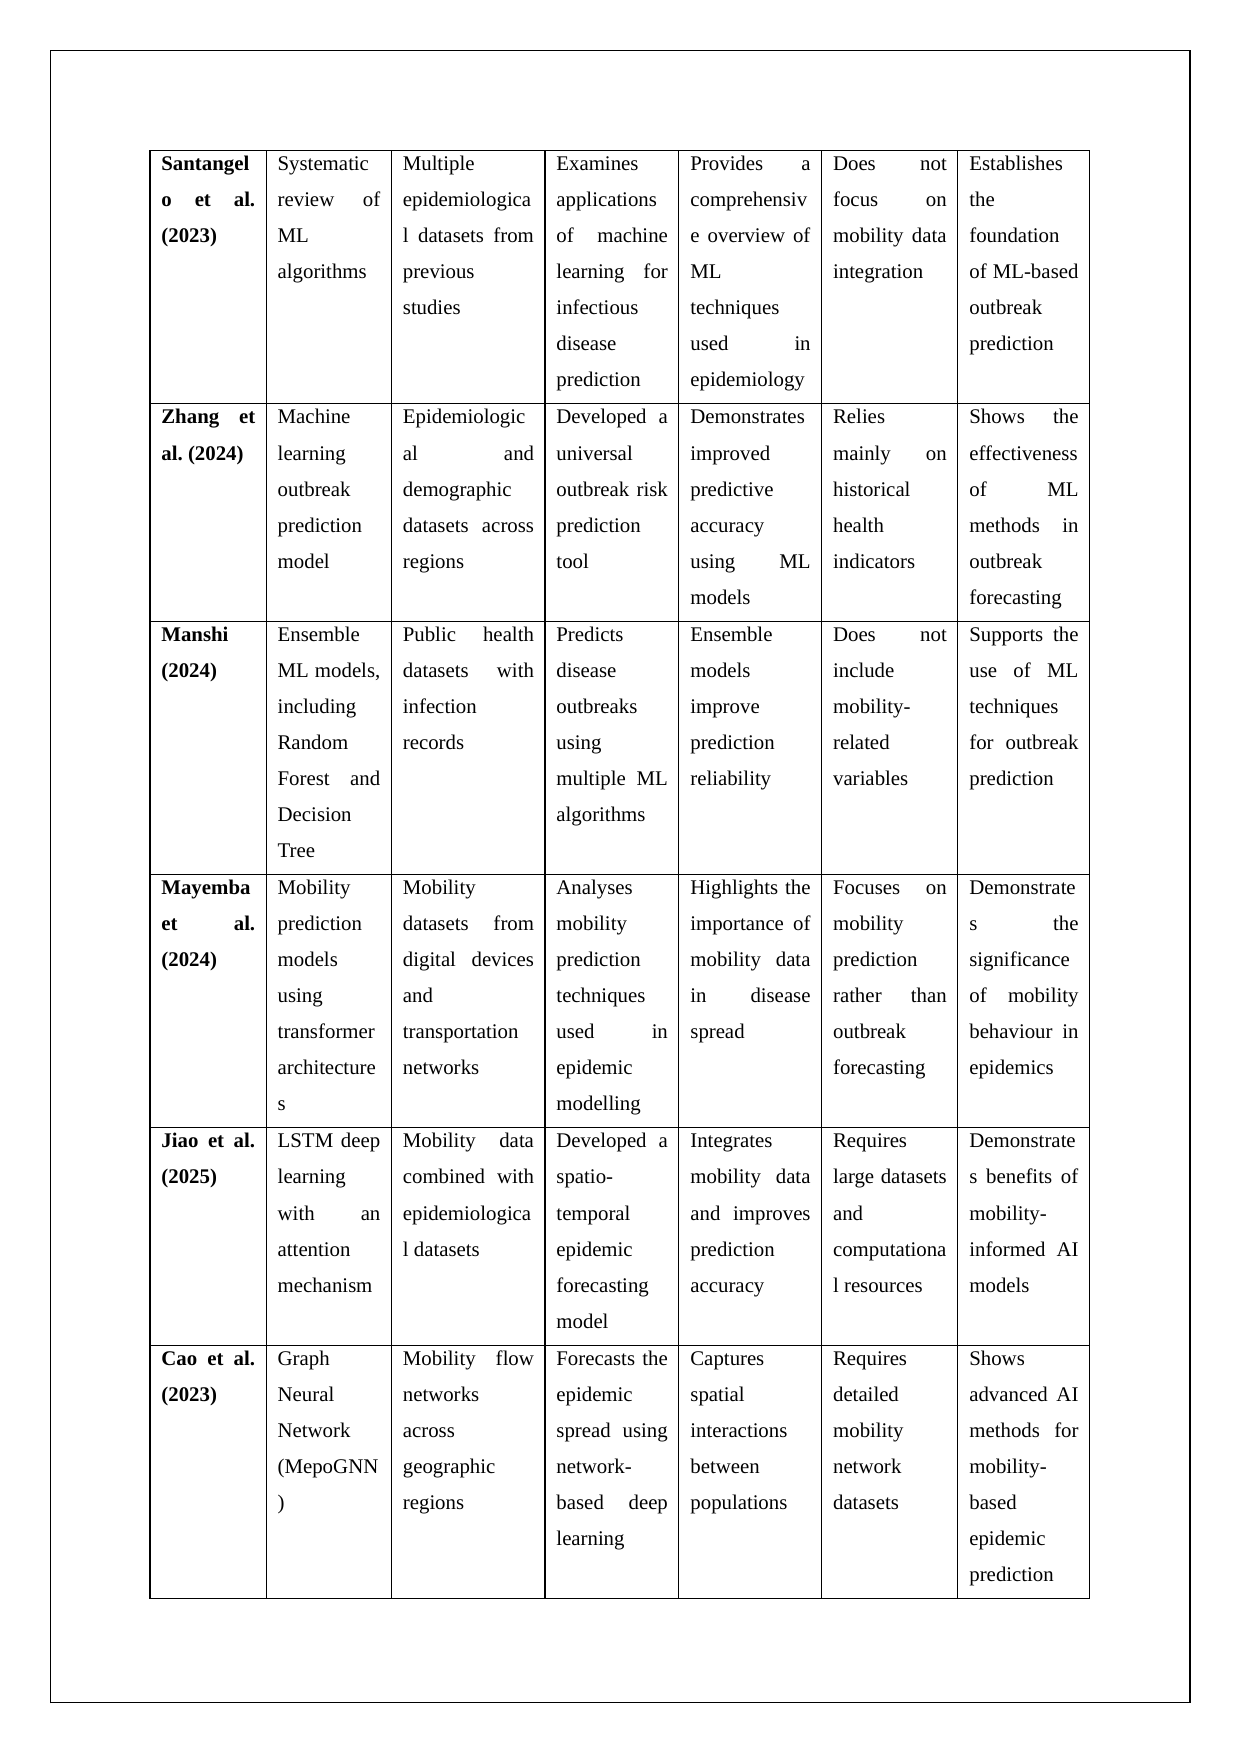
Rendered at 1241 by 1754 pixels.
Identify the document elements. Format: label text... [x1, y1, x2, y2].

table_cell Shows advanced AI methods for mobility-based epidemic prediction [958, 1346, 1089, 1598]
table_cell Requires large datasets and computational resources [822, 1128, 957, 1344]
table_cell Developed a spatio-temporal epidemic forecasting model [546, 1128, 678, 1344]
table_cell Provides a comprehensive overview of ML techniques used in epidemiology [679, 151, 821, 403]
table_cell Does not include mobility-related variables [822, 622, 957, 874]
table_cell Focuses on mobility prediction rather than outbreak forecasting [822, 875, 957, 1127]
table_cell Manshi (2024) [151, 622, 266, 874]
table_cell Epidemiological and demographic datasets across regions [392, 404, 544, 621]
table_cell Systematic review of ML algorithms [267, 151, 391, 403]
table_cell Jiao et al. (2025) [151, 1128, 266, 1344]
table_cell LSTM deep learning with an attention mechanism [267, 1128, 391, 1344]
table_cell Mobility prediction models using transformer architectures [267, 875, 391, 1127]
table_cell Mobility data combined with epidemiological datasets [392, 1128, 544, 1344]
table_cell Cao et al. (2023) [151, 1346, 266, 1598]
table_cell Zhang et al. (2024) [151, 404, 266, 621]
table_cell Ensemble models improve prediction reliability [679, 622, 821, 874]
table_cell Forecasts the epidemic spread using network-based deep learning [546, 1346, 678, 1598]
table_cell Predicts disease outbreaks using multiple ML algorithms [546, 622, 678, 874]
table_cell Does not focus on mobility data integration [822, 151, 957, 403]
table_cell Machine learning outbreak prediction model [267, 404, 391, 621]
table_cell Demonstrates benefits of mobility-informed AI models [958, 1128, 1089, 1344]
table_cell Mobility datasets from digital devices and transportation networks [392, 875, 544, 1127]
table_cell Requires detailed mobility network datasets [822, 1346, 957, 1598]
table_cell Establishes the foundation of ML-based outbreak prediction [958, 151, 1089, 403]
table_cell Graph Neural Network (MepoGNN) [267, 1346, 391, 1598]
table_cell Highlights the importance of mobility data in disease spread [679, 875, 821, 1127]
table_cell Examines applications of machine learning for infectious disease prediction [546, 151, 678, 403]
table_cell Supports the use of ML techniques for outbreak prediction [958, 622, 1089, 874]
table_cell Ensemble ML models, including Random Forest and Decision Tree [267, 622, 391, 874]
table_cell Relies mainly on historical health indicators [822, 404, 957, 621]
table_cell Demonstrates improved predictive accuracy using ML models [679, 404, 821, 621]
table_cell Mayemba et al. (2024) [151, 875, 266, 1127]
table_cell Shows the effectiveness of ML methods in outbreak forecasting [958, 404, 1089, 621]
table_cell Demonstrates the significance of mobility behaviour in epidemics [958, 875, 1089, 1127]
table_cell Integrates mobility data and improves prediction accuracy [679, 1128, 821, 1344]
table_cell Mobility flow networks across geographic regions [392, 1346, 544, 1598]
table_cell Public health datasets with infection records [392, 622, 544, 874]
table_cell Captures spatial interactions between populations [679, 1346, 821, 1598]
table_cell Santangelo et al. (2023) [151, 151, 266, 403]
table_cell Developed a universal outbreak risk prediction tool [546, 404, 678, 621]
table_cell Multiple epidemiological datasets from previous studies [392, 151, 544, 403]
table_cell Analyses mobility prediction techniques used in epidemic modelling [546, 875, 678, 1127]
